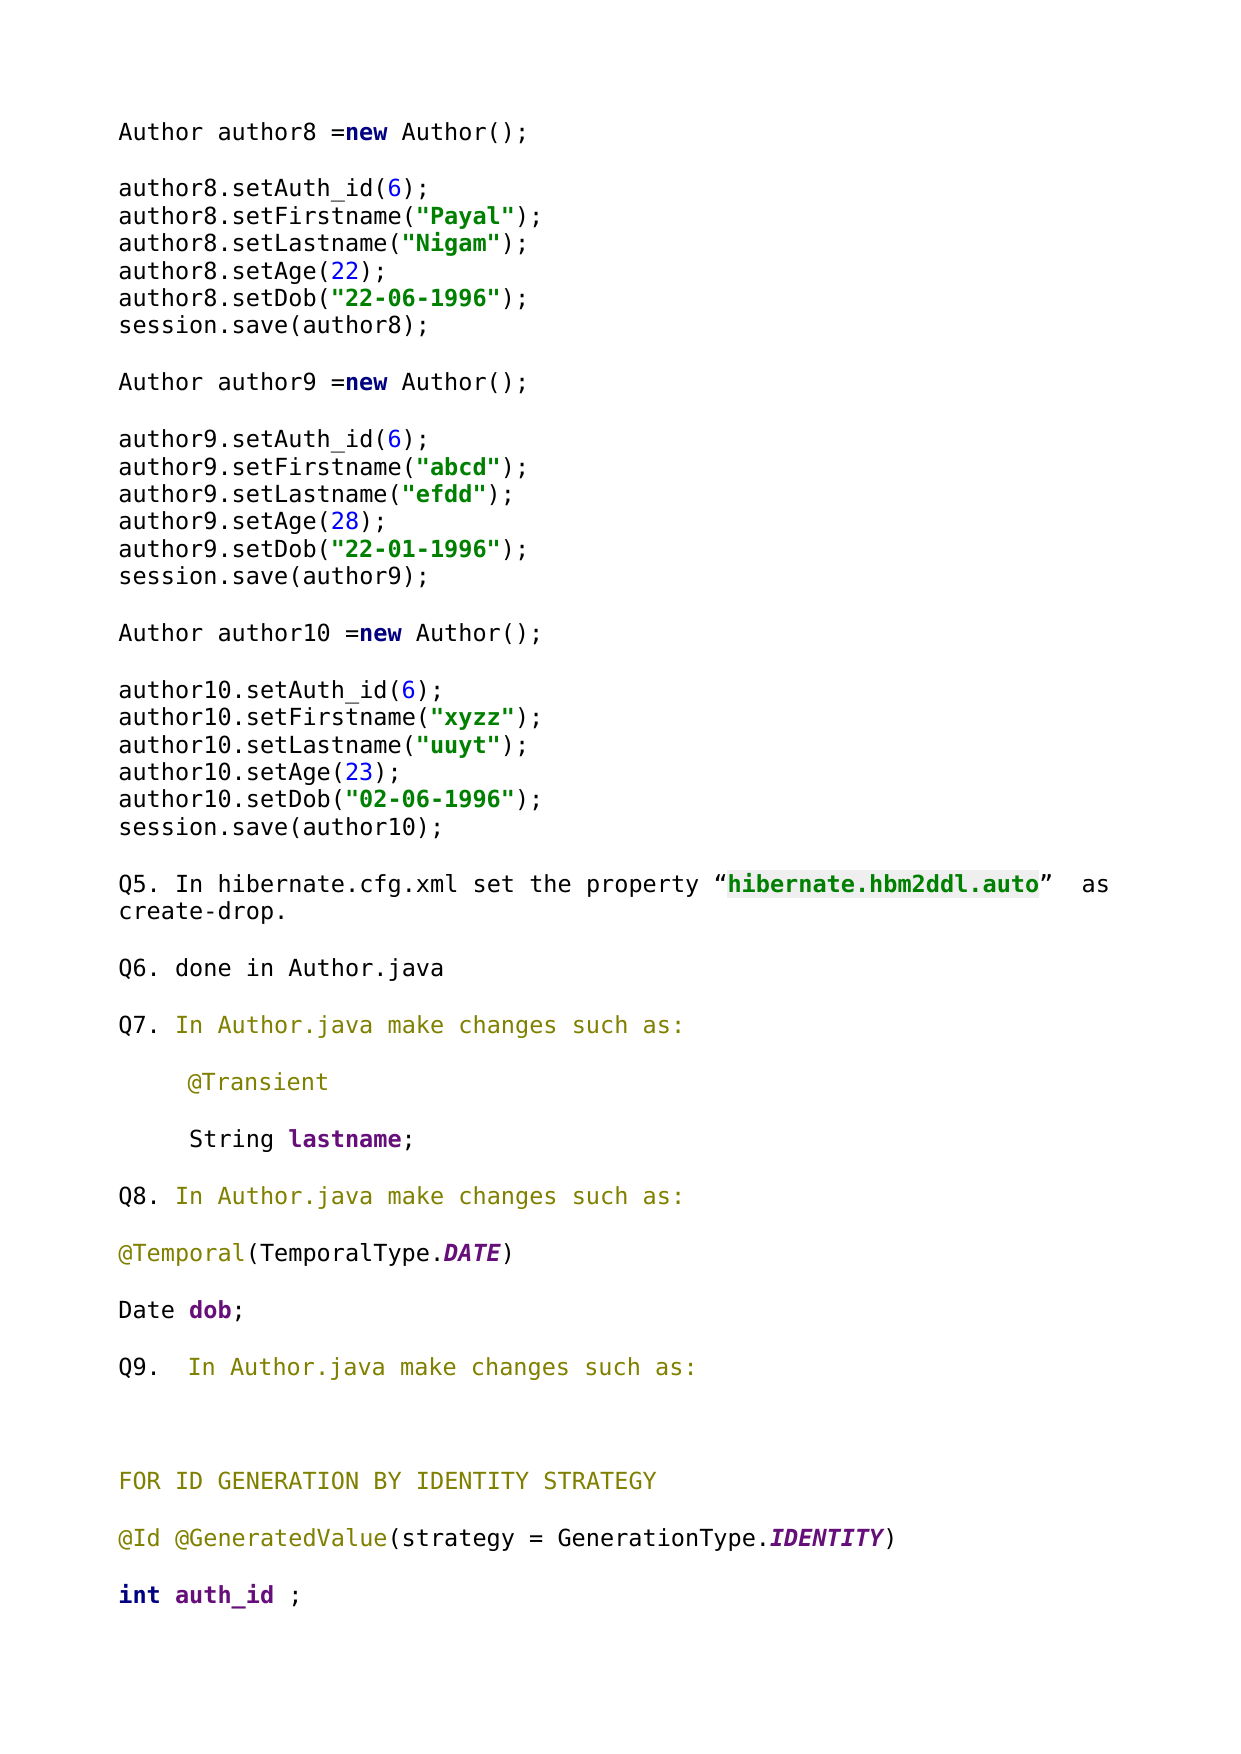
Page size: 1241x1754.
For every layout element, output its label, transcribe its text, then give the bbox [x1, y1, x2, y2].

text Author author9 =new Author(); [118, 369, 1122, 396]
text FOR ID GENERATION BY IDENTITY STRATEGY [118, 1468, 1122, 1495]
text session.save(author10); [118, 813, 1122, 841]
text Q8. In Author.java make changes such as: [118, 1183, 1122, 1210]
text author9.setAge(28); [118, 508, 1122, 535]
text int auth_id ; [118, 1582, 1122, 1609]
text author10.setFirstname("xyzz"); [118, 704, 1122, 731]
text author8.setLastname("Nigam"); [118, 230, 1122, 257]
text session.save(author8); [118, 312, 1122, 339]
text author8.setFirstname("Payal"); [118, 202, 1122, 230]
text author8.setAuth_id(6); [118, 175, 1122, 202]
text Q7. In Author.java make changes such as: [118, 1011, 1122, 1039]
text String lastname; [118, 1126, 1122, 1153]
text Author author8 =new Author(); [118, 118, 1122, 146]
text session.save(author9); [118, 563, 1122, 590]
text author8.setAge(22); [118, 257, 1122, 284]
text Date dob; [118, 1297, 1122, 1324]
text author9.setDob("22-01-1996"); [118, 535, 1122, 563]
text @Transient [118, 1068, 1122, 1096]
text author10.setAge(23); [118, 759, 1122, 786]
text author10.setDob("02-06-1996"); [118, 786, 1122, 813]
text @Id @GeneratedValue(strategy = GenerationType.IDENTITY) [118, 1525, 1122, 1552]
text author10.setLastname("uuyt"); [118, 731, 1122, 759]
text Q6. done in Author.java [118, 954, 1122, 982]
text Author author10 =new Author(); [118, 619, 1122, 647]
text Q5. In hibernate.cfg.xml set the property “hibernate.hbm2ddl.auto” as create-drop. [118, 870, 1122, 925]
text author8.setDob("22-06-1996"); [118, 284, 1122, 312]
text author9.setFirstname("abcd"); [118, 453, 1122, 481]
text Q9. In Author.java make changes such as: [118, 1353, 1122, 1382]
text @Temporal(TemporalType.DATE) [118, 1240, 1122, 1267]
text author9.setAuth_id(6); [118, 426, 1122, 453]
text author9.setLastname("efdd"); [118, 481, 1122, 508]
text author10.setAuth_id(6); [118, 676, 1122, 704]
